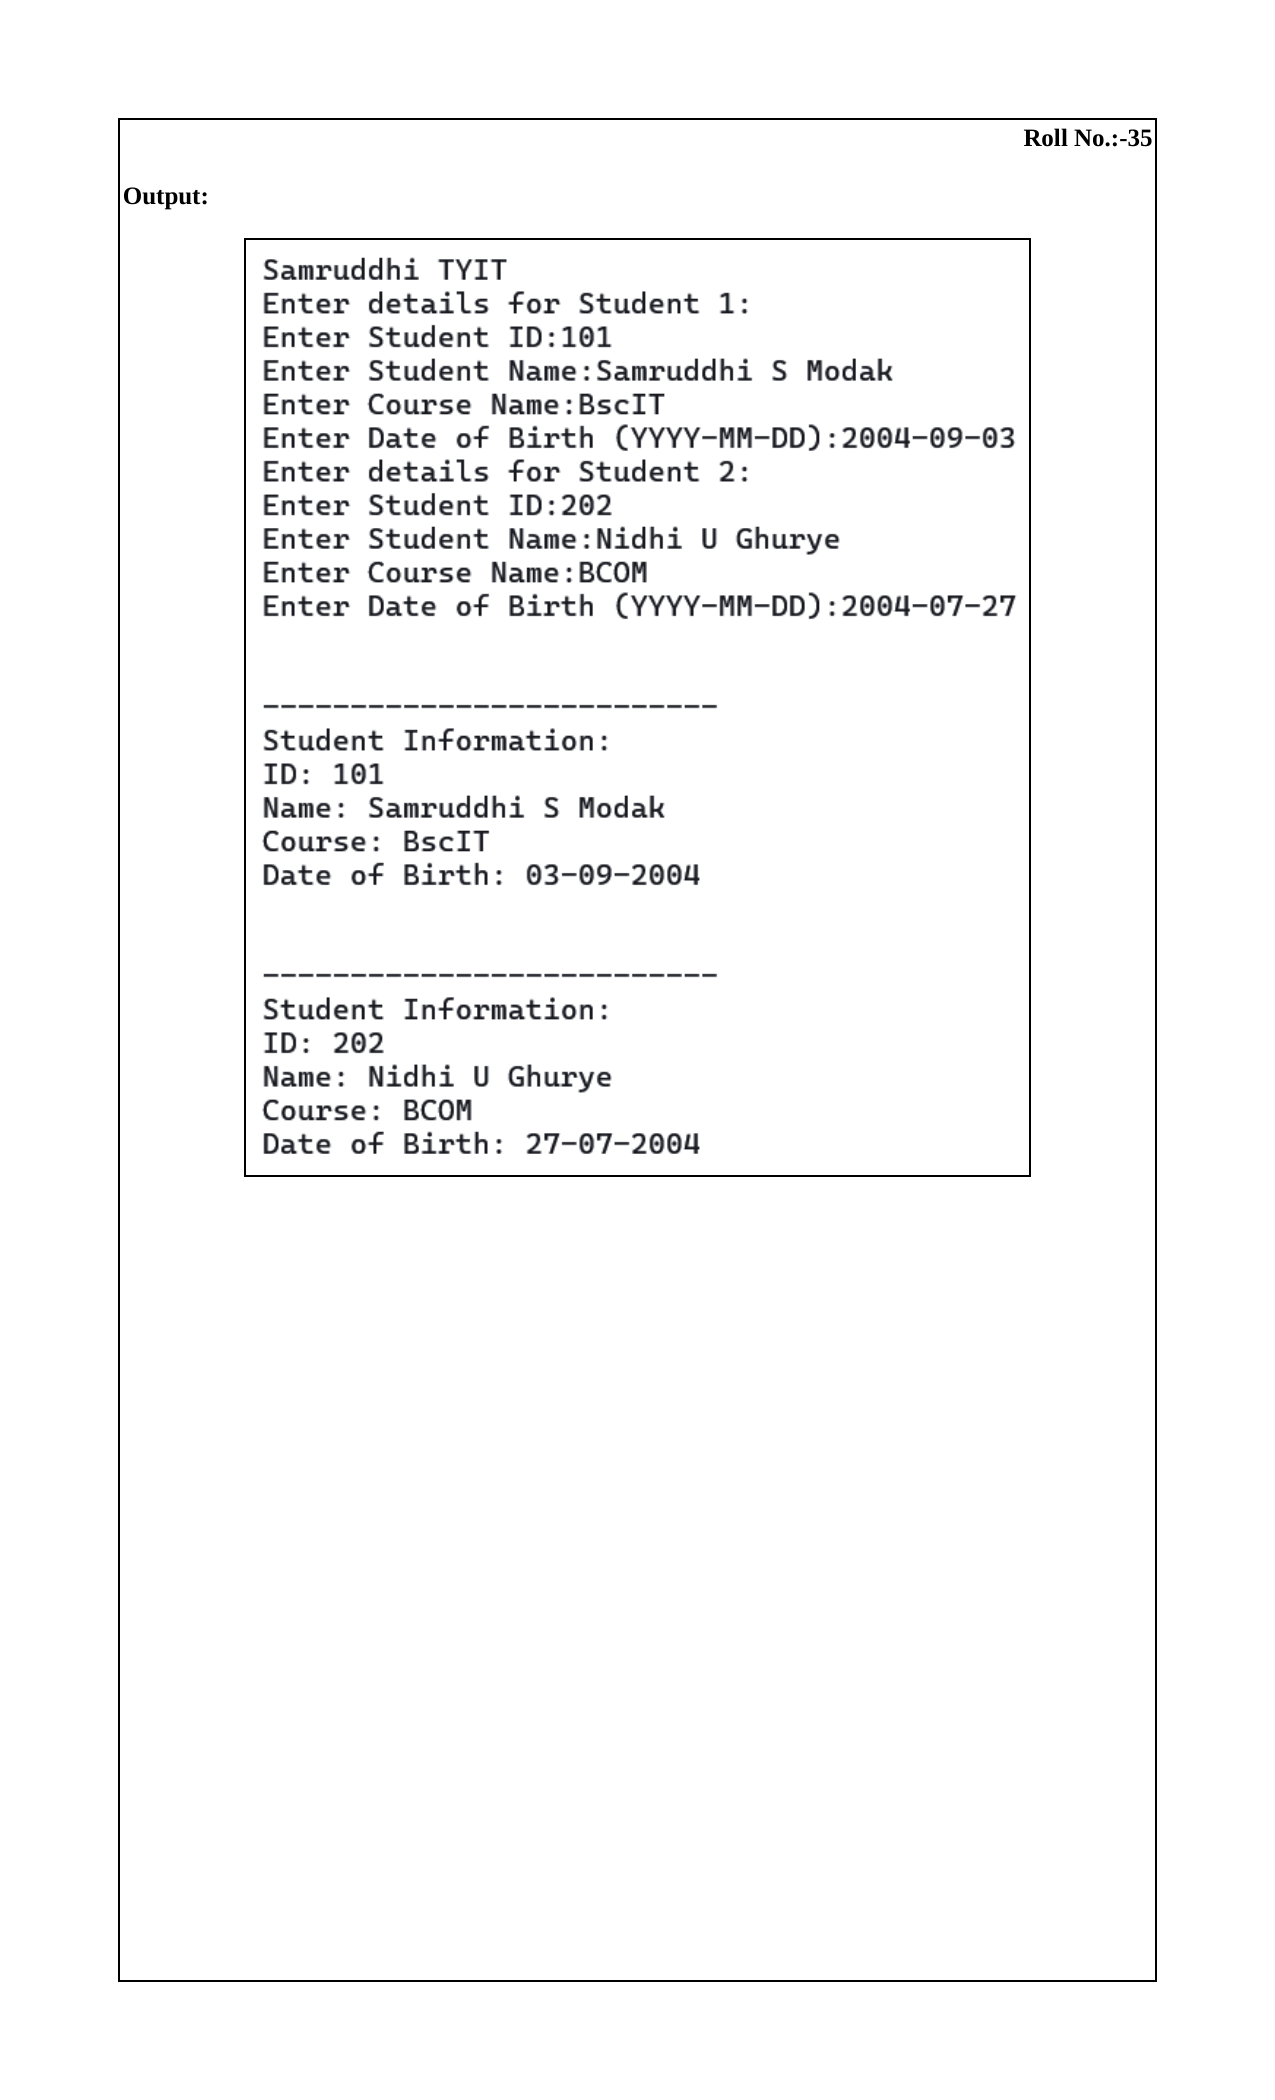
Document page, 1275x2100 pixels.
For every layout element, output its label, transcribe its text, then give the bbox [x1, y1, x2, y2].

text Output: [123, 181, 1152, 209]
picture [248, 242, 1027, 1173]
